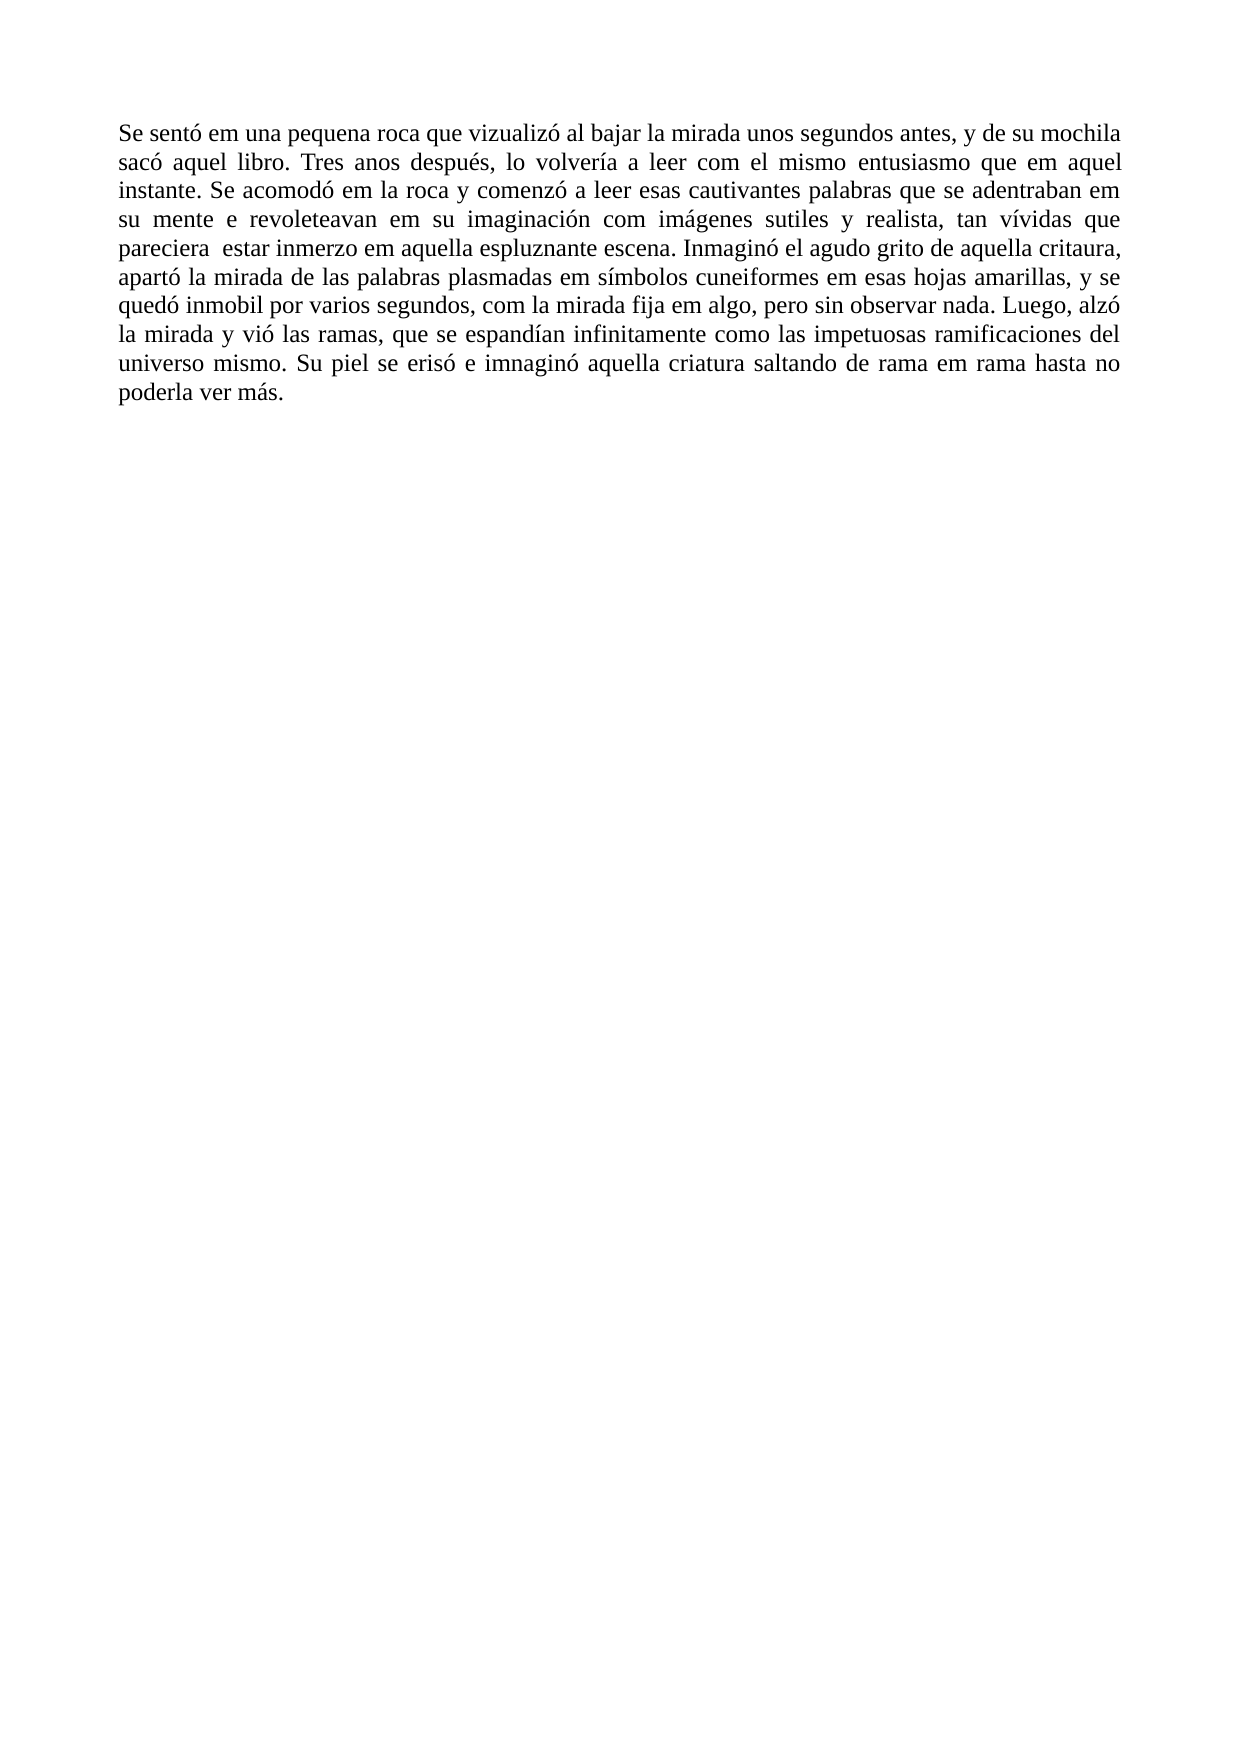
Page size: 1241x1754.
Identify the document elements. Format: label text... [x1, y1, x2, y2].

text Se sentó em una pequena roca que vizualizó al bajar la mirada unos segundos antes, y de su mochila sacó aquel libro. Tres anos después, lo volvería a leer com el mismo entusiasmo que em aquel instante. Se acomodó em la roca y comenzó a leer esas cautivantes palabras que se adentraban em su mente e revoleteavan em su imaginación com imágenes sutiles y realista, tan vívidas que pareciera estar inmerzo em aquella espluznante escena. Inmaginó el agudo grito de aquella critaura, apartó la mirada de las palabras plasmadas em símbolos cuneiformes em esas hojas amarillas, y se quedó inmobil por varios segundos, com la mirada fija em algo, pero sin observar nada. Luego, alzó la mirada y vió las ramas, que se espandían infinitamente como las impetuosas ramificaciones del universo mismo. Su piel se erisó e imnaginó aquella criatura saltando de rama em rama hasta no poderla ver más. [118, 118, 1122, 406]
